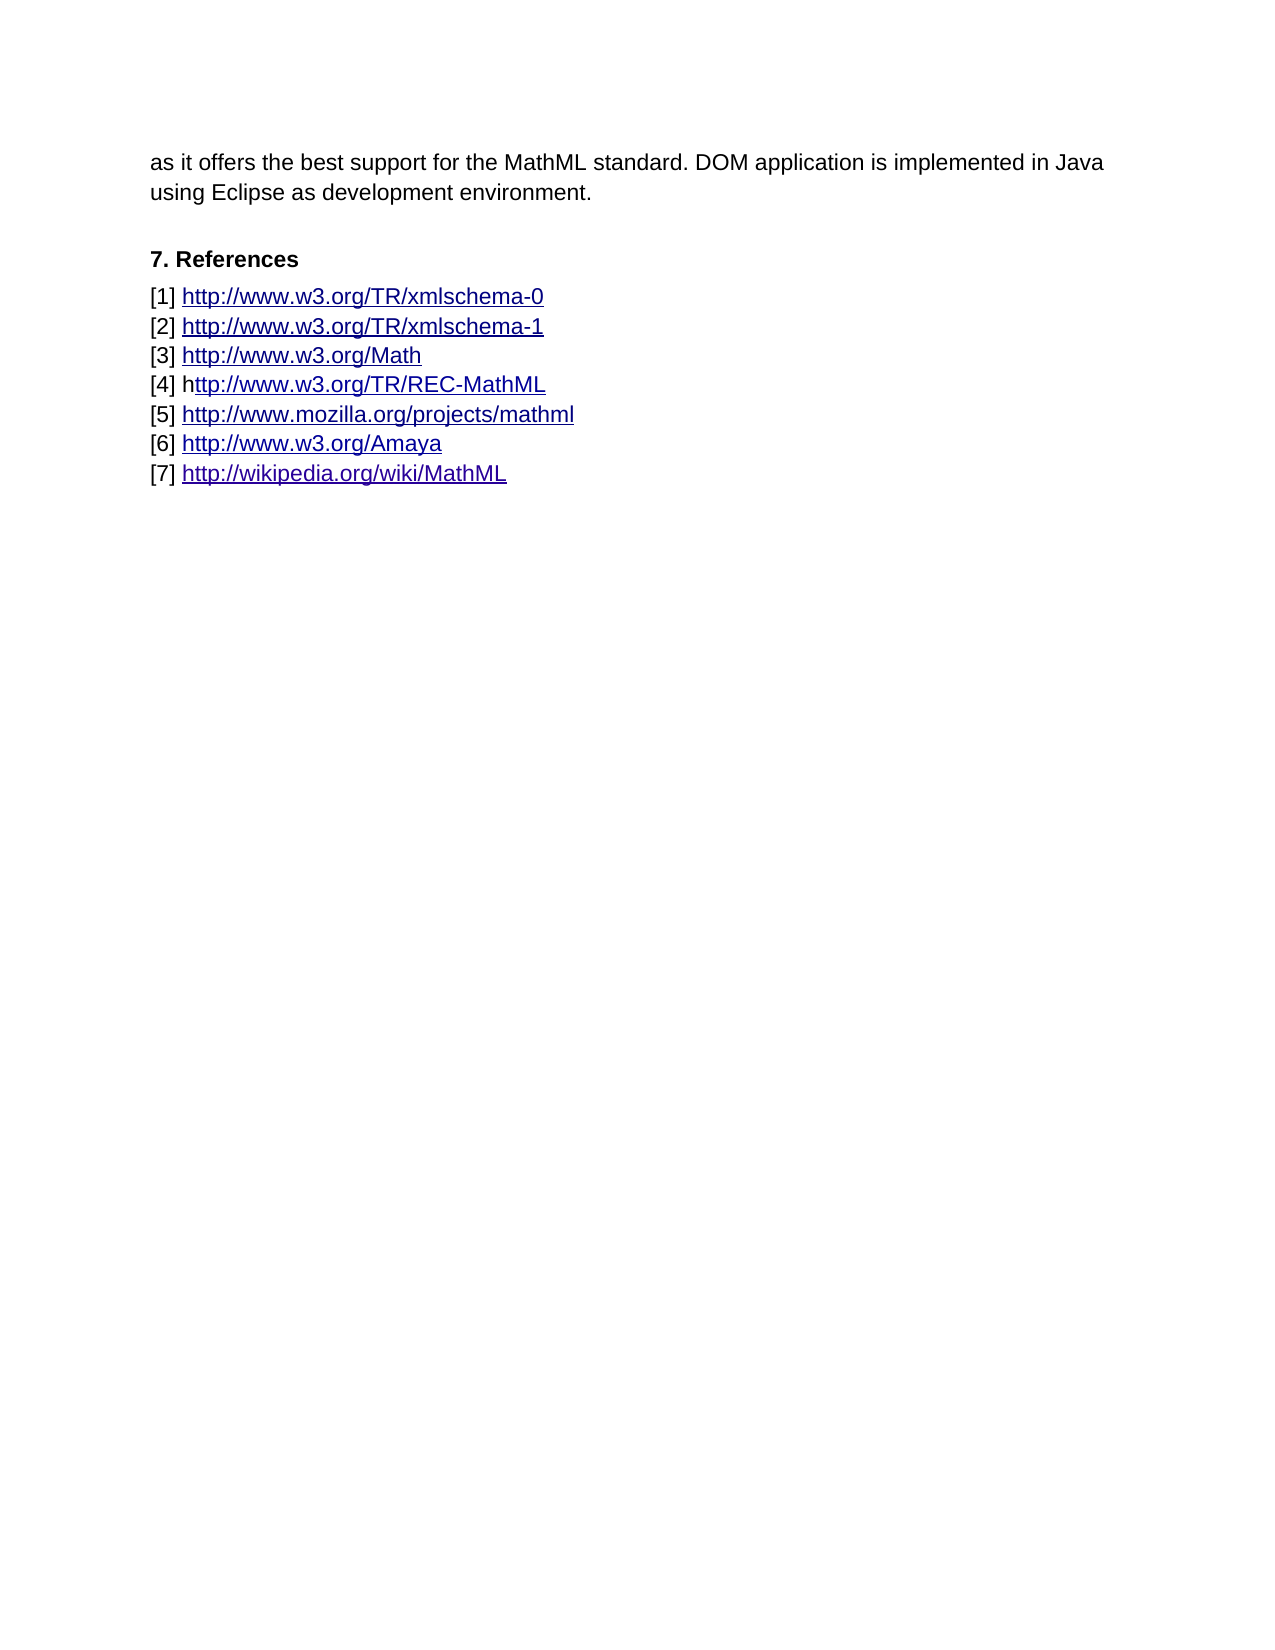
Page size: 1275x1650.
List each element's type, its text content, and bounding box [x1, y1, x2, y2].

text [6] http://www.w3.org/Amaya [150, 431, 1125, 456]
text [2] http://www.w3.org/TR/xmlschema-1 [150, 313, 1125, 339]
text [5] http://www.mozilla.org/projects/mathml [150, 401, 1125, 427]
text [7] http://wikipedia.org/wiki/MathML [150, 460, 1125, 486]
text as it offers the best support for the MathML standard. DOM application is implemented in Java using Eclipse as development environment. [150, 150, 1125, 205]
subtitle 7. References [150, 246, 1125, 272]
text [3] http://www.w3.org/Math [150, 343, 1125, 368]
text [4] http://www.w3.org/TR/REC-MathML [150, 372, 1125, 398]
text [1] http://www.w3.org/TR/xmlschema-0 [150, 284, 1125, 309]
